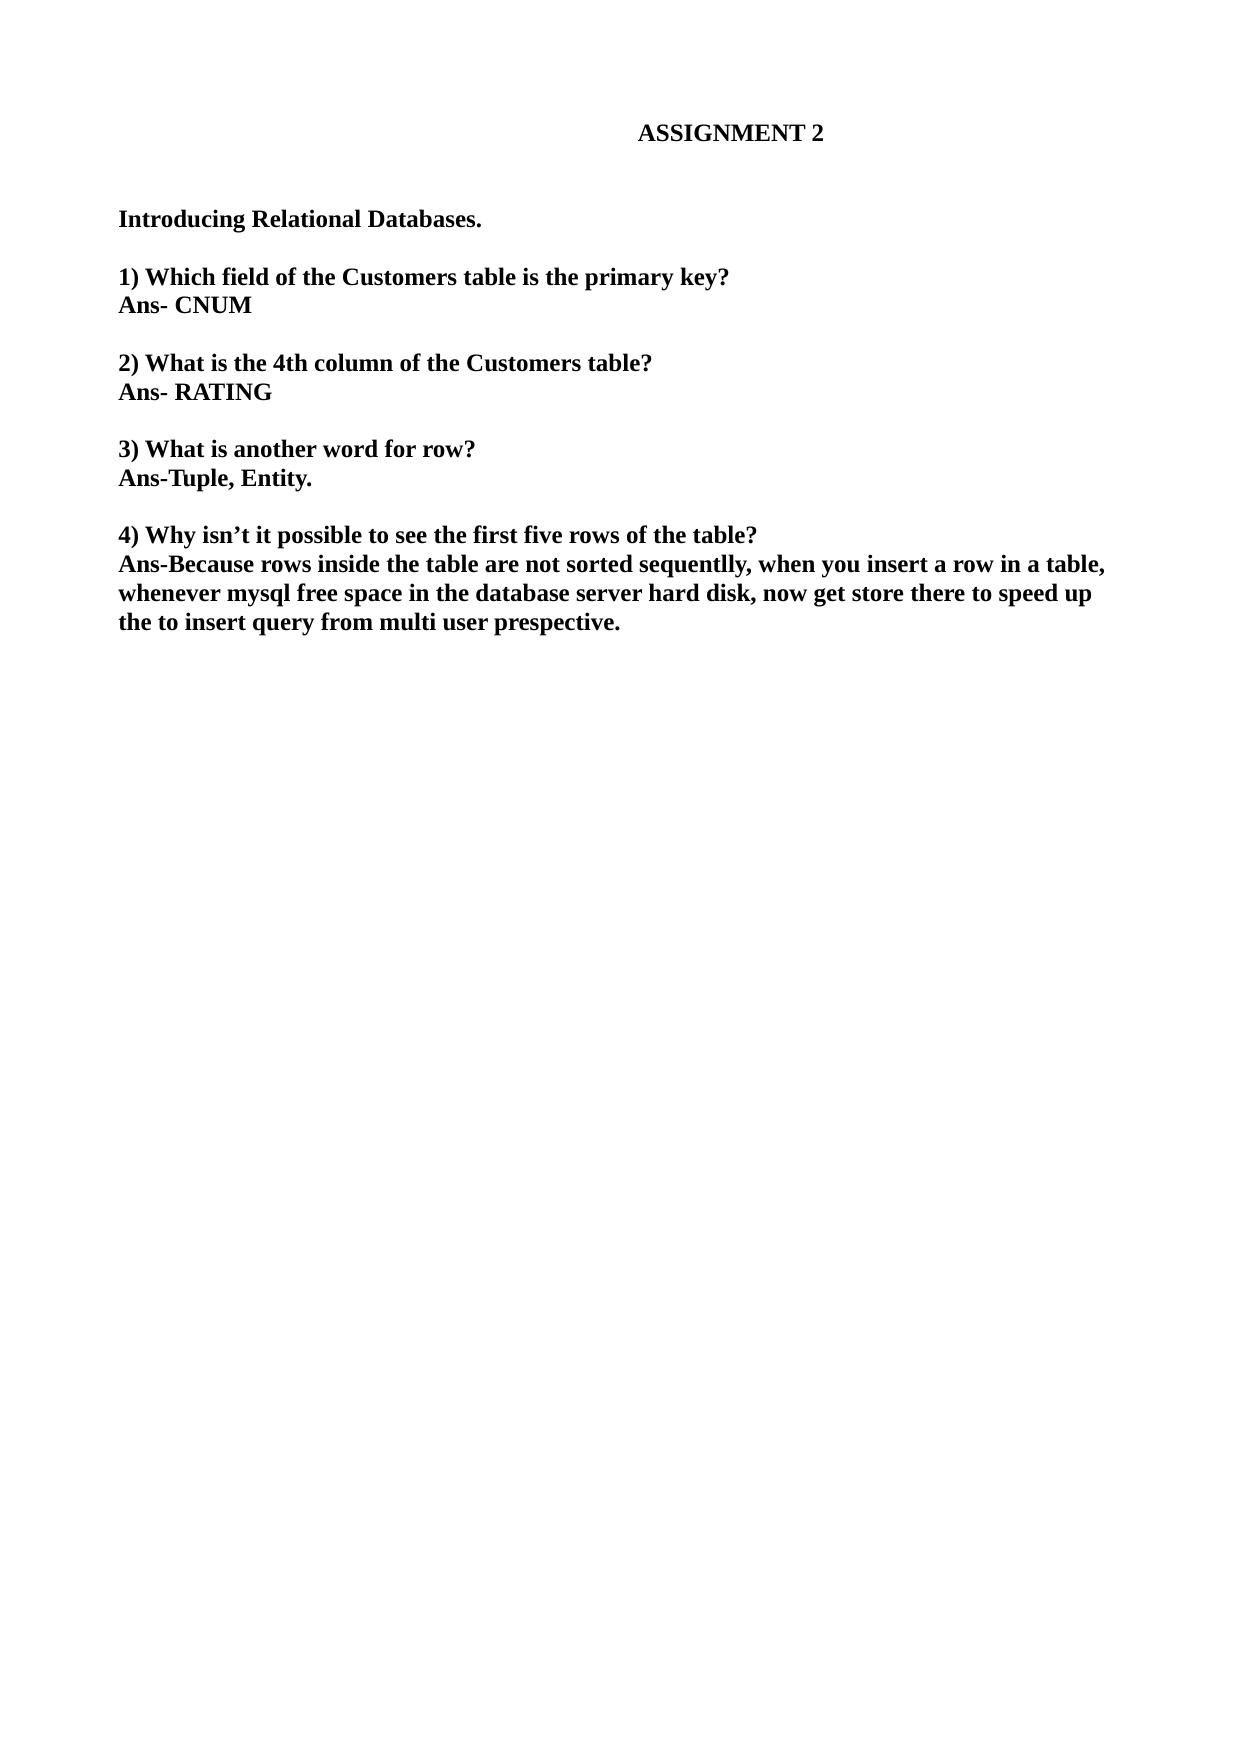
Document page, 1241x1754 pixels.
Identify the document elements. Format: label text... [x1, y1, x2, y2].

text 2) What is the 4th column of the Customers table? [118, 348, 1122, 377]
text Ans- RATING [118, 377, 1122, 406]
text ASSIGNMENT 2 [118, 118, 1122, 147]
text 1) Which field of the Customers table is the primary key? [118, 262, 1122, 291]
text Ans-Because rows inside the table are not sorted sequentlly, when you insert a row in a table, whenever mysql free space in the database server hard disk, now get store there to speed up the to insert query from multi user prespective. [118, 549, 1122, 636]
text 4) Why isn’t it possible to see the first five rows of the table? [118, 521, 1122, 549]
text 3) What is another word for row? [118, 434, 1122, 463]
text Ans- CNUM [118, 291, 1122, 319]
text Ans-Tuple, Entity. [118, 463, 1122, 492]
text Introducing Relational Databases. [118, 204, 1122, 233]
